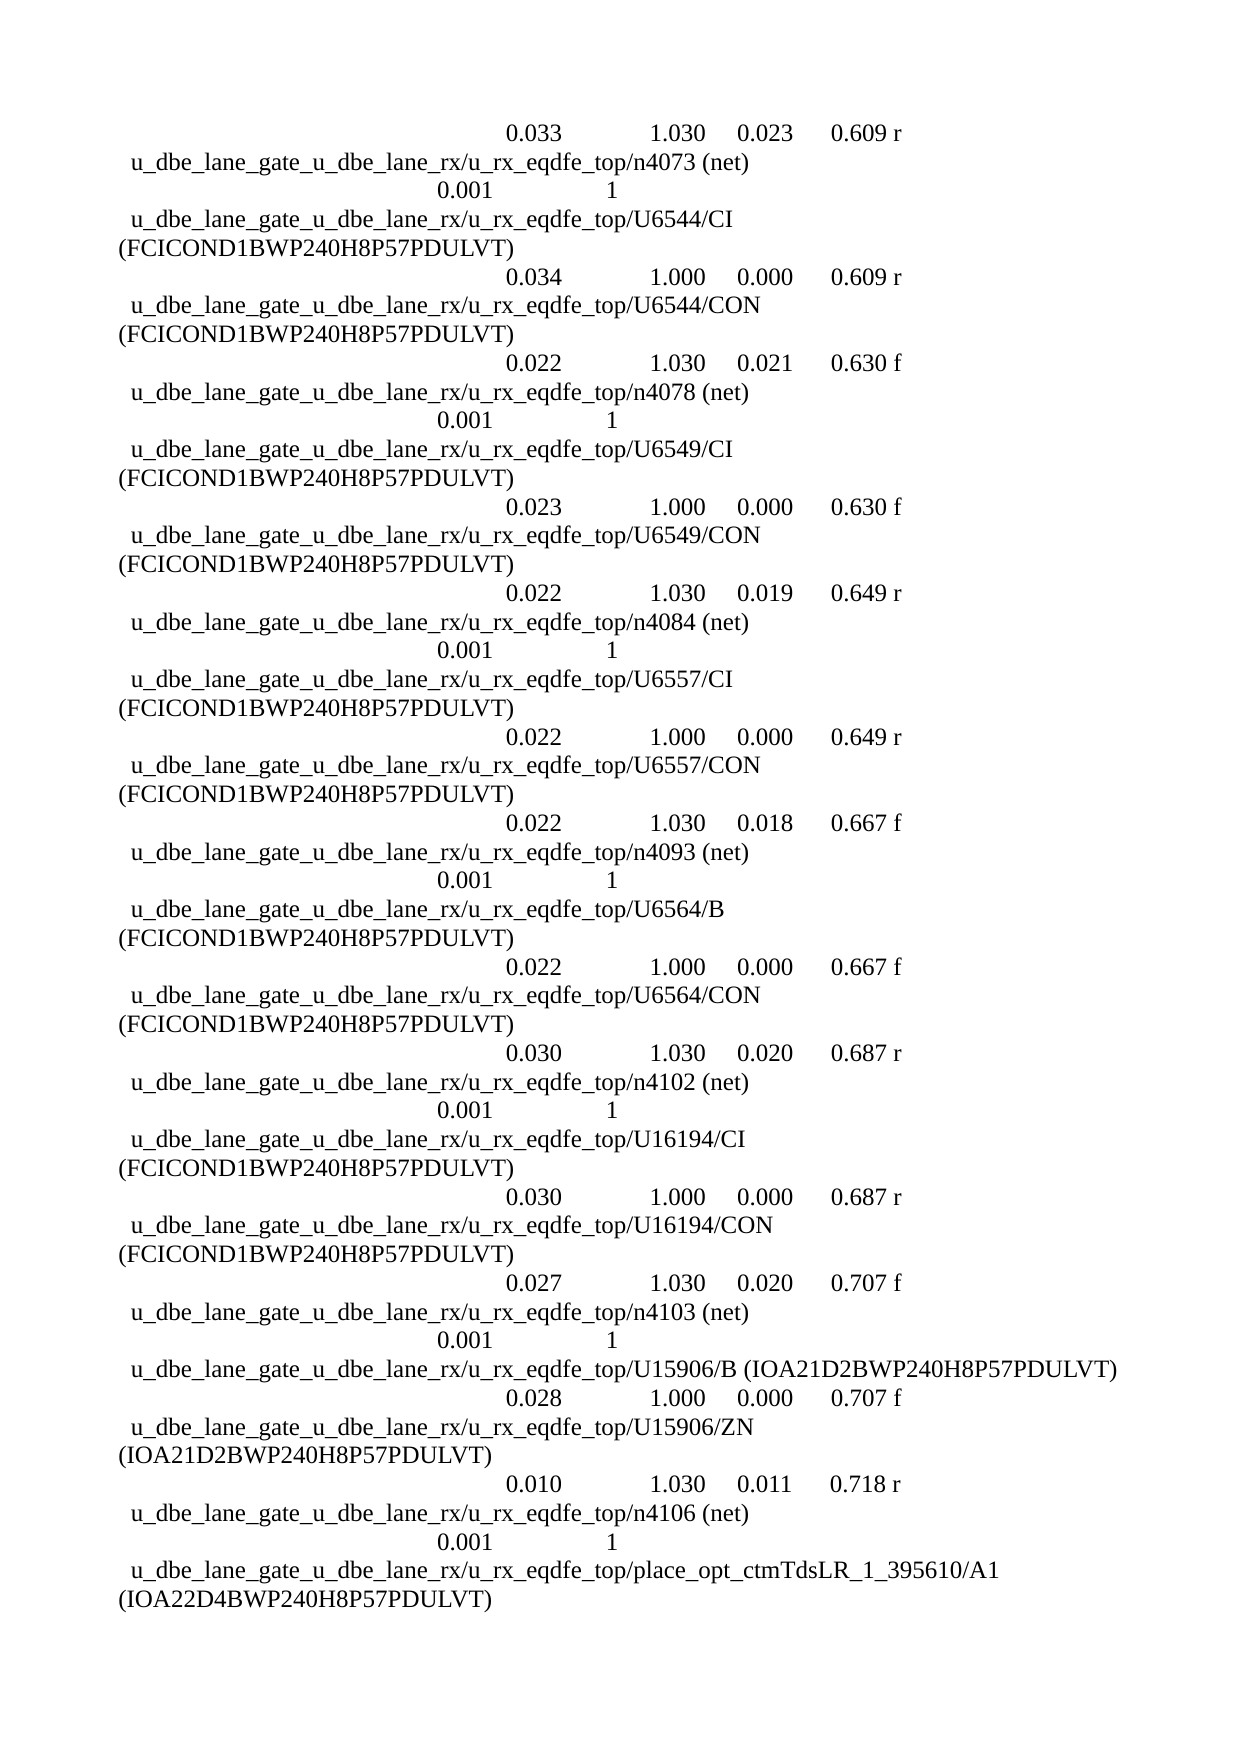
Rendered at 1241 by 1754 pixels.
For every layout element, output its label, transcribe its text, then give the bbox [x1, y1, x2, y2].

text 0.001 1 [118, 1326, 1122, 1354]
text 0.022 1.030 0.018 0.667 f [118, 808, 1122, 837]
text u_dbe_lane_gate_u_dbe_lane_rx/u_rx_eqdfe_top/U6544/CON (FCICOND1BWP240H8P57PDULVT) [118, 291, 1122, 348]
text u_dbe_lane_gate_u_dbe_lane_rx/u_rx_eqdfe_top/n4073 (net) [118, 147, 1122, 176]
text 0.030 1.000 0.000 0.687 r [118, 1182, 1122, 1211]
text u_dbe_lane_gate_u_dbe_lane_rx/u_rx_eqdfe_top/U15906/ZN (IOA21D2BWP240H8P57PDULVT) [118, 1412, 1122, 1469]
text u_dbe_lane_gate_u_dbe_lane_rx/u_rx_eqdfe_top/U6549/CI (FCICOND1BWP240H8P57PDULVT) [118, 434, 1122, 492]
text 0.028 1.000 0.000 0.707 f [118, 1383, 1122, 1412]
text 0.010 1.030 0.011 0.718 r [118, 1469, 1122, 1498]
text 0.001 1 [118, 636, 1122, 664]
text 0.022 1.030 0.021 0.630 f [118, 348, 1122, 377]
text 0.001 1 [118, 406, 1122, 434]
text 0.023 1.000 0.000 0.630 f [118, 492, 1122, 521]
text u_dbe_lane_gate_u_dbe_lane_rx/u_rx_eqdfe_top/n4093 (net) [118, 837, 1122, 866]
text u_dbe_lane_gate_u_dbe_lane_rx/u_rx_eqdfe_top/U6564/B (FCICOND1BWP240H8P57PDULVT) [118, 894, 1122, 952]
text u_dbe_lane_gate_u_dbe_lane_rx/u_rx_eqdfe_top/U6549/CON (FCICOND1BWP240H8P57PDULVT) [118, 521, 1122, 578]
text 0.022 1.000 0.000 0.667 f [118, 952, 1122, 981]
text 0.001 1 [118, 1096, 1122, 1124]
text u_dbe_lane_gate_u_dbe_lane_rx/u_rx_eqdfe_top/n4106 (net) [118, 1498, 1122, 1527]
text u_dbe_lane_gate_u_dbe_lane_rx/u_rx_eqdfe_top/n4102 (net) [118, 1067, 1122, 1096]
text u_dbe_lane_gate_u_dbe_lane_rx/u_rx_eqdfe_top/U16194/CI (FCICOND1BWP240H8P57PDULVT) [118, 1124, 1122, 1182]
text 0.027 1.030 0.020 0.707 f [118, 1268, 1122, 1297]
text u_dbe_lane_gate_u_dbe_lane_rx/u_rx_eqdfe_top/U6557/CI (FCICOND1BWP240H8P57PDULVT) [118, 664, 1122, 722]
text 0.001 1 [118, 866, 1122, 894]
text u_dbe_lane_gate_u_dbe_lane_rx/u_rx_eqdfe_top/U15906/B (IOA21D2BWP240H8P57PDULVT) [118, 1354, 1122, 1383]
text 0.022 1.030 0.019 0.649 r [118, 578, 1122, 607]
text u_dbe_lane_gate_u_dbe_lane_rx/u_rx_eqdfe_top/n4084 (net) [118, 607, 1122, 636]
text u_dbe_lane_gate_u_dbe_lane_rx/u_rx_eqdfe_top/n4078 (net) [118, 377, 1122, 406]
text u_dbe_lane_gate_u_dbe_lane_rx/u_rx_eqdfe_top/U6557/CON (FCICOND1BWP240H8P57PDULVT) [118, 751, 1122, 808]
text u_dbe_lane_gate_u_dbe_lane_rx/u_rx_eqdfe_top/U6564/CON (FCICOND1BWP240H8P57PDULVT) [118, 981, 1122, 1038]
text 0.001 1 [118, 1527, 1122, 1556]
text 0.022 1.000 0.000 0.649 r [118, 722, 1122, 751]
text 0.033 1.030 0.023 0.609 r [118, 118, 1122, 147]
text 0.001 1 [118, 176, 1122, 204]
text u_dbe_lane_gate_u_dbe_lane_rx/u_rx_eqdfe_top/place_opt_ctmTdsLR_1_395610/A1 (IOA22D4BWP240H8P57PDULVT) [118, 1556, 1122, 1613]
text u_dbe_lane_gate_u_dbe_lane_rx/u_rx_eqdfe_top/U16194/CON (FCICOND1BWP240H8P57PDULVT) [118, 1211, 1122, 1268]
text u_dbe_lane_gate_u_dbe_lane_rx/u_rx_eqdfe_top/n4103 (net) [118, 1297, 1122, 1326]
text u_dbe_lane_gate_u_dbe_lane_rx/u_rx_eqdfe_top/U6544/CI (FCICOND1BWP240H8P57PDULVT) [118, 204, 1122, 262]
text 0.034 1.000 0.000 0.609 r [118, 262, 1122, 291]
text 0.030 1.030 0.020 0.687 r [118, 1038, 1122, 1067]
